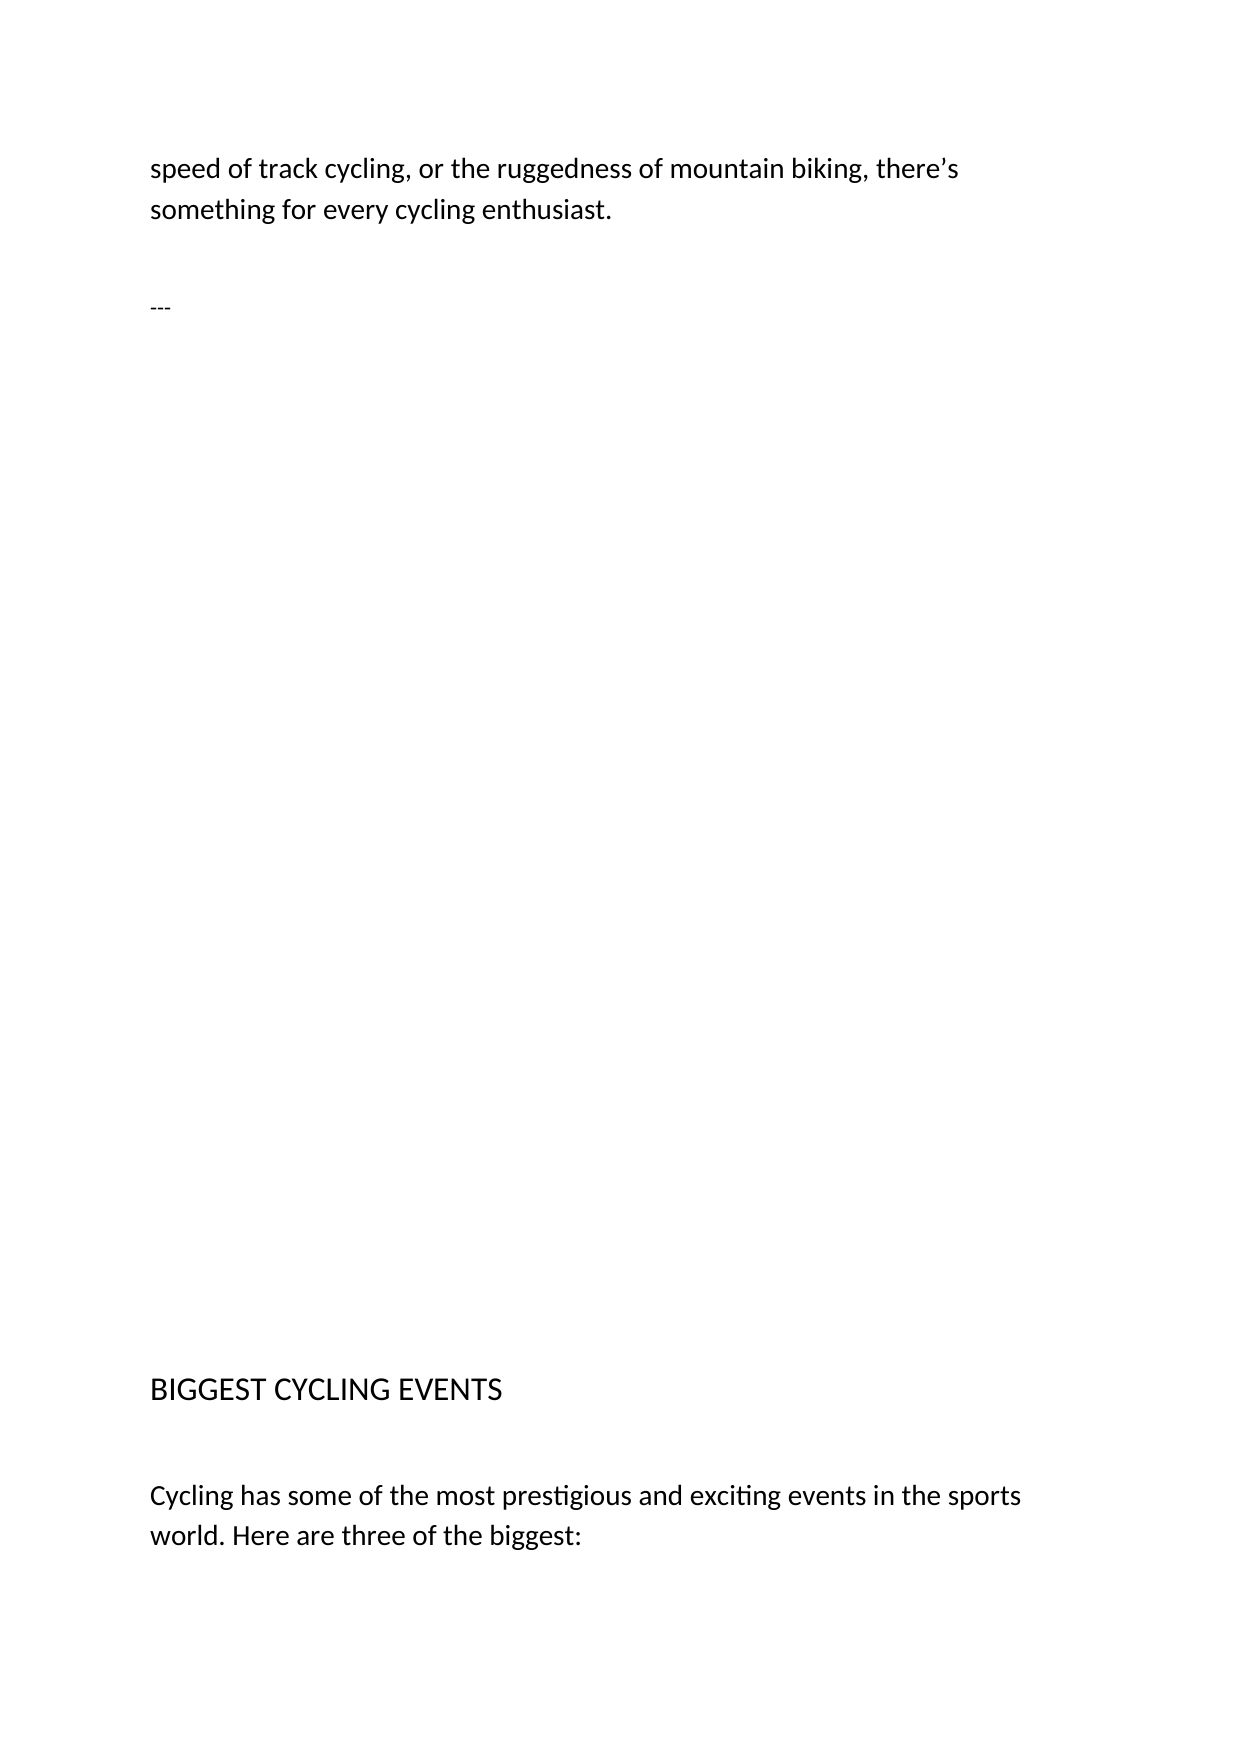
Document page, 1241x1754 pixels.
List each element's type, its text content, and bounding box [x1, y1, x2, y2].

text BIGGEST CYCLING EVENTS [150, 1368, 1090, 1409]
text Cycling has some of the most prestigious and exciting events in the sports world. Here are three of the biggest: [150, 1477, 1090, 1553]
text speed of track cycling, or the ruggedness of mountain biking, there’s something for every cycling enthusiast. [150, 150, 1090, 227]
text --- [150, 293, 1090, 321]
